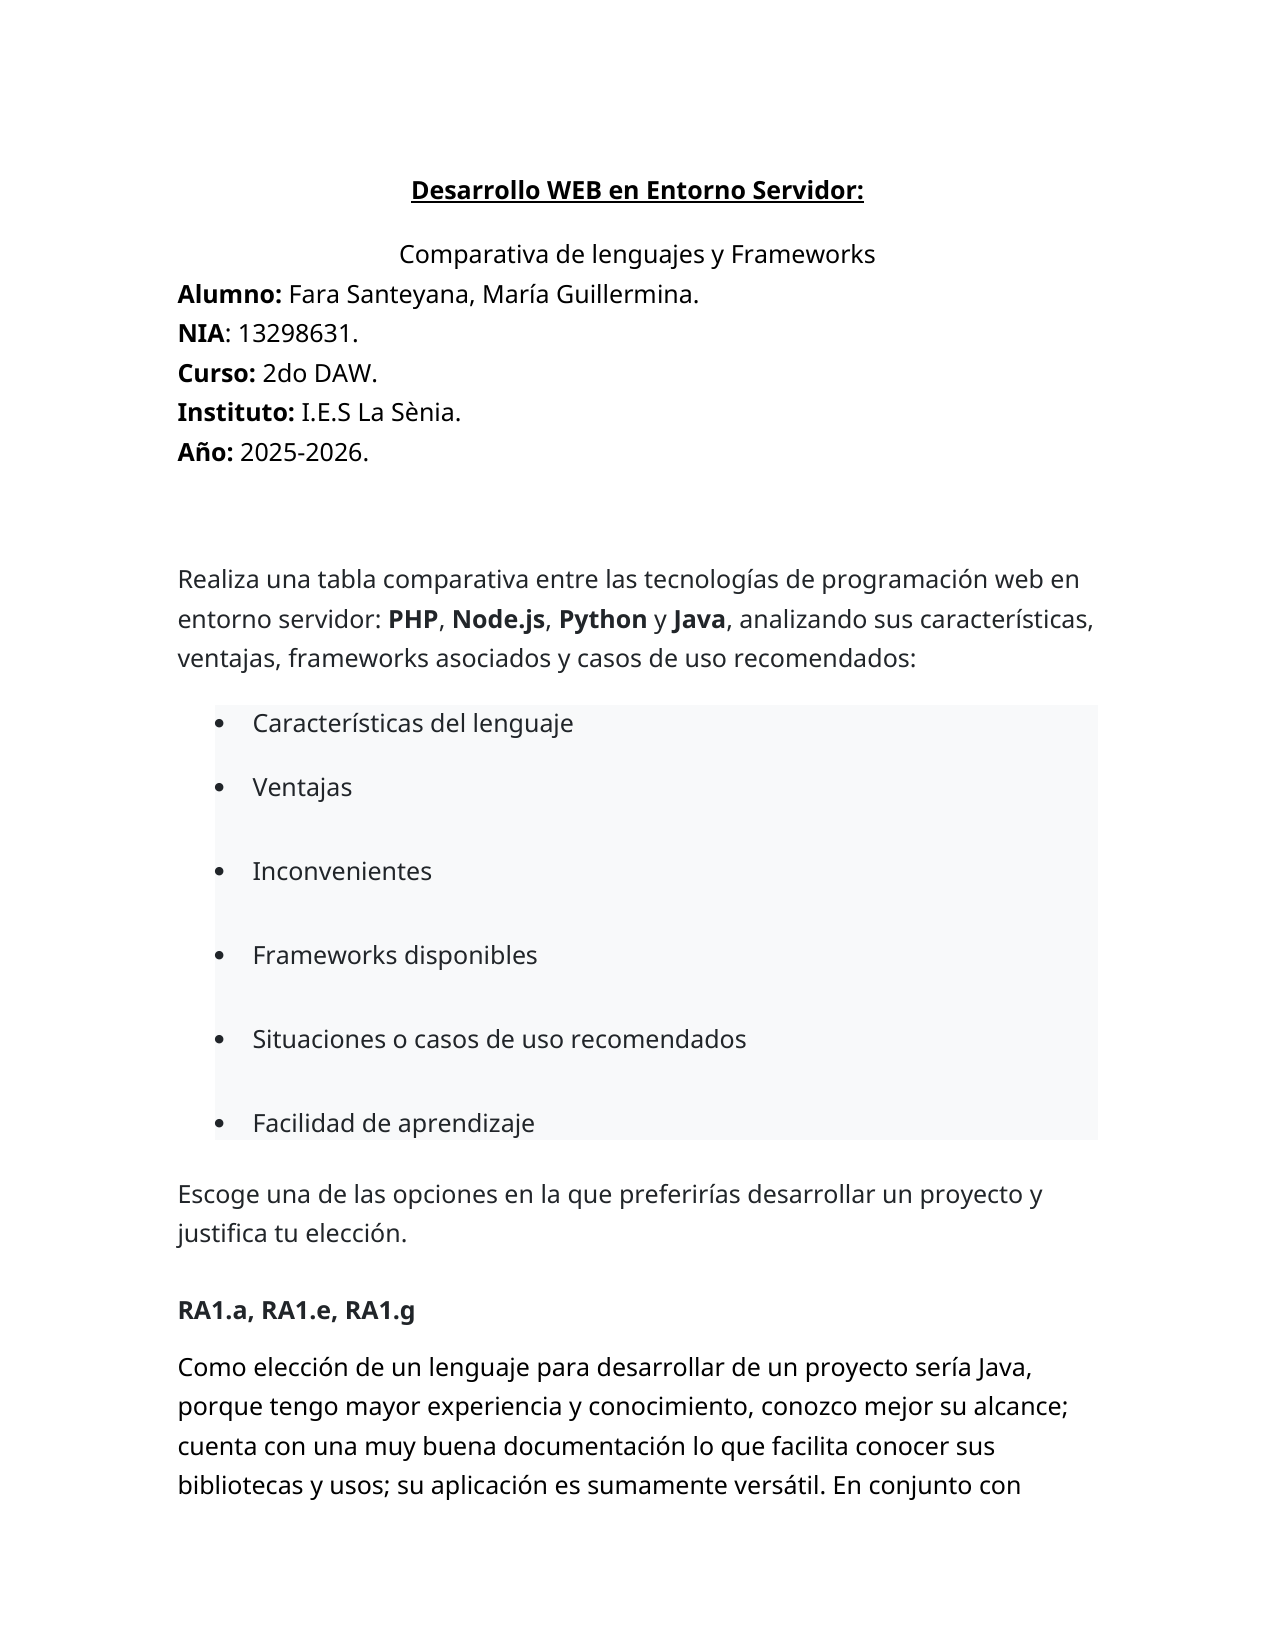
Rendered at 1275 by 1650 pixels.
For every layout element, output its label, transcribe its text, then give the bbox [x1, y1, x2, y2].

text Desarrollo WEB en Entorno Servidor: [177, 173, 1098, 207]
list Ventajas [215, 770, 1098, 804]
text Alumno: Fara Santeyana, María Guillermina. [177, 277, 1098, 311]
text Como elección de un lenguaje para desarrollar de un proyecto sería Java, porque tengo mayor experiencia y conocimiento, conozco mejor su alcance; cuenta con una muy buena documentación lo que facilita conocer sus bibliotecas y usos; su aplicación es sumamente versátil. En conjunto con [177, 1349, 1098, 1502]
list Frameworks disponibles [215, 938, 1098, 972]
text Instituto: I.E.S La Sènia. [177, 395, 1098, 429]
list Facilidad de aprendizaje [215, 1106, 1098, 1140]
list Inconvenientes [215, 854, 1098, 888]
text RA1.a, RA1.e, RA1.g [177, 1292, 1098, 1326]
text Realiza una tabla comparativa entre las tecnologías de programación web en entorno servidor: PHP, Node.js, Python y Java, analizando sus características, ventajas, frameworks asociados y casos de uso recomendados: [177, 562, 1098, 675]
list Características del lenguaje [215, 705, 1098, 739]
text NIA: 13298631. Curso: 2do DAW. [177, 316, 1098, 389]
text Escoge una de las opciones en la que preferirías desarrollar un proyecto y justifica tu elección. [177, 1177, 1098, 1250]
text Comparativa de lenguajes y Frameworks [177, 237, 1098, 271]
text Año: 2025-2026. [177, 434, 1098, 468]
list Situaciones o casos de uso recomendados [215, 1022, 1098, 1056]
